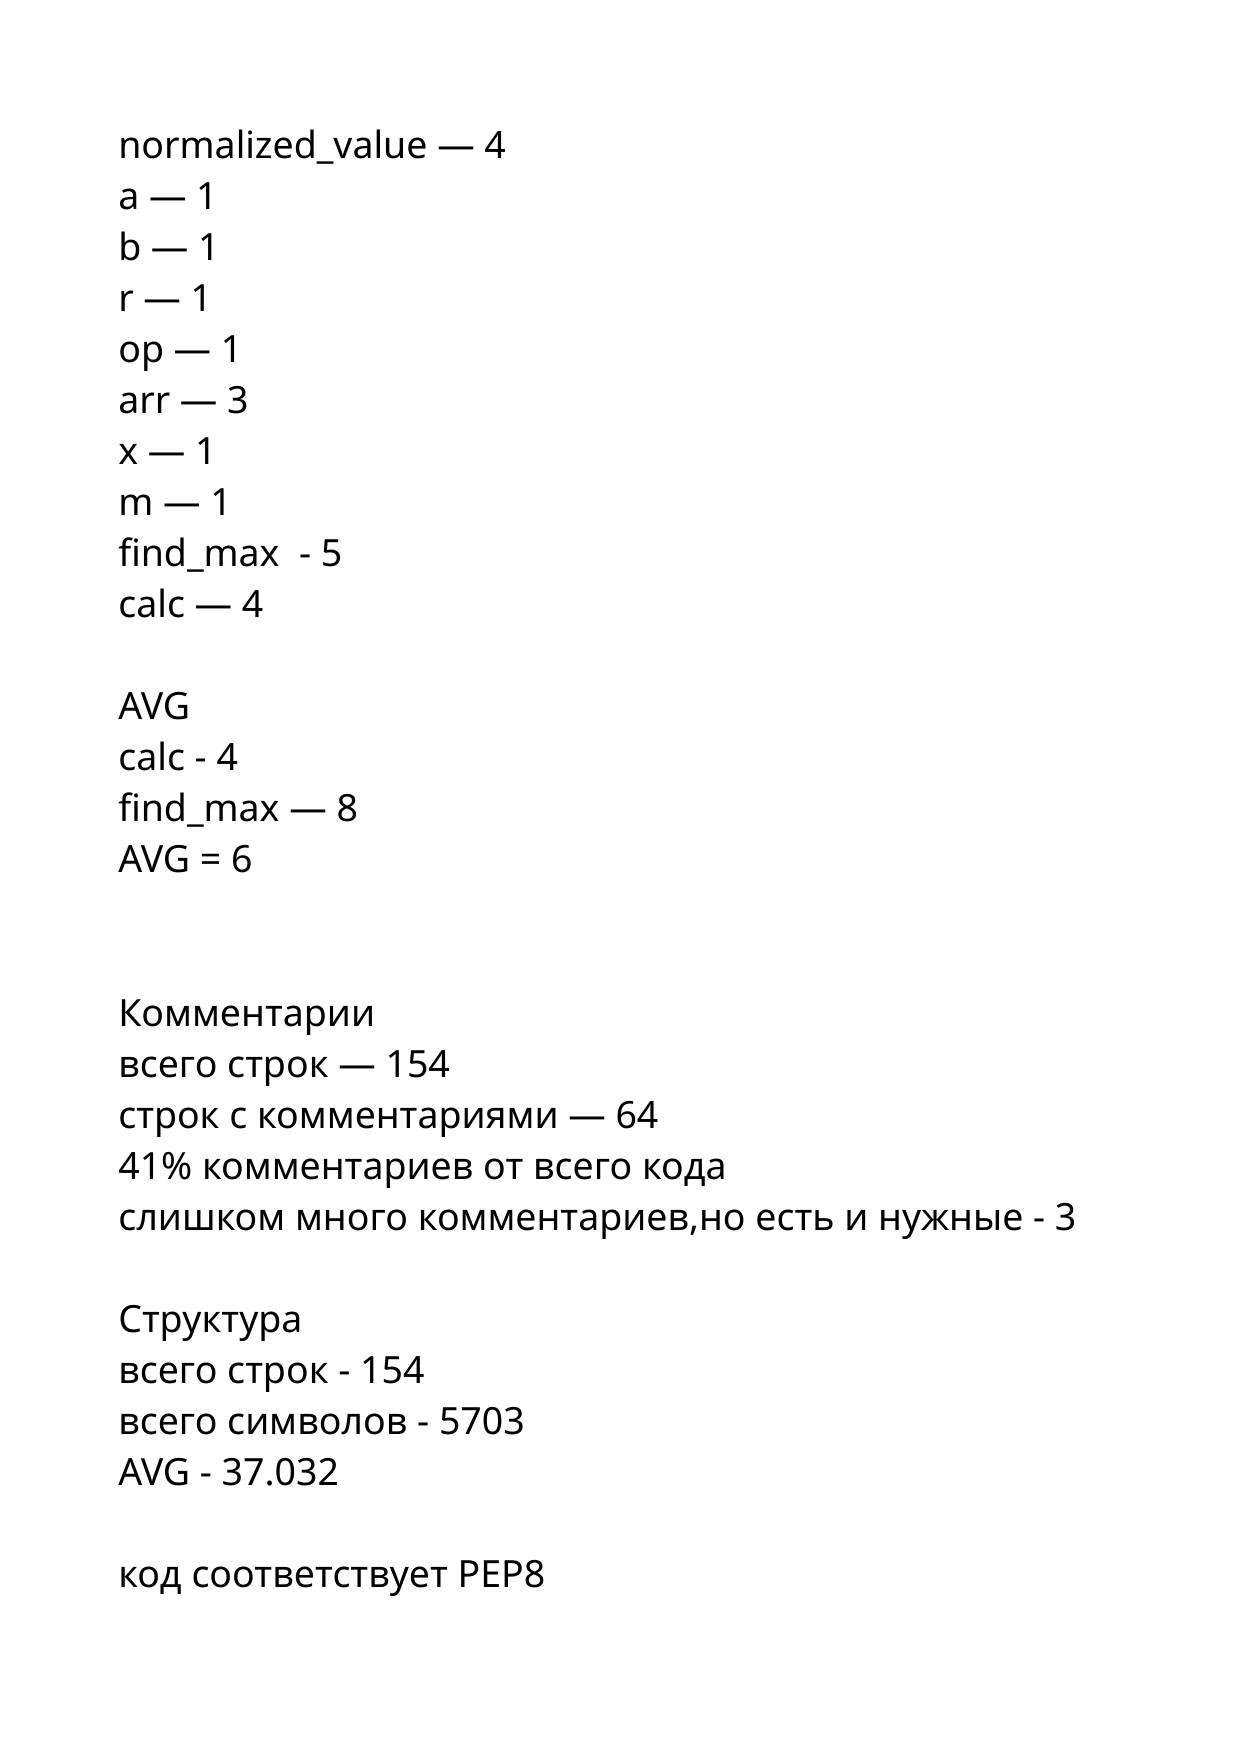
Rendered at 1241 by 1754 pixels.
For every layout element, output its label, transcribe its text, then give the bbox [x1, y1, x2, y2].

text find_max — 8 [118, 782, 1122, 833]
text код соответствует PEP8 [118, 1547, 1122, 1598]
text 41% комментариев от всего кода [118, 1139, 1122, 1190]
text слишком много комментариев,но есть и нужные - 3 [118, 1190, 1122, 1241]
text a — 1 [118, 169, 1122, 220]
text op — 1 [118, 322, 1122, 373]
text arr — 3 [118, 373, 1122, 424]
text r — 1 [118, 271, 1122, 322]
text m — 1 [118, 475, 1122, 526]
text всего строк — 154 [118, 1037, 1122, 1088]
text AVG [118, 679, 1122, 731]
text всего строк - 154 [118, 1343, 1122, 1394]
text AVG - 37.032 [118, 1445, 1122, 1496]
text normalized_value — 4 [118, 118, 1122, 169]
text calc — 4 [118, 577, 1122, 628]
text строк с комментариями — 64 [118, 1088, 1122, 1139]
text всего символов - 5703 [118, 1394, 1122, 1445]
text AVG = 6 [118, 833, 1122, 884]
text b — 1 [118, 220, 1122, 271]
text calc - 4 [118, 731, 1122, 782]
text Комментарии [118, 986, 1122, 1037]
text x — 1 [118, 424, 1122, 475]
text find_max - 5 [118, 526, 1122, 577]
text Структура [118, 1292, 1122, 1343]
